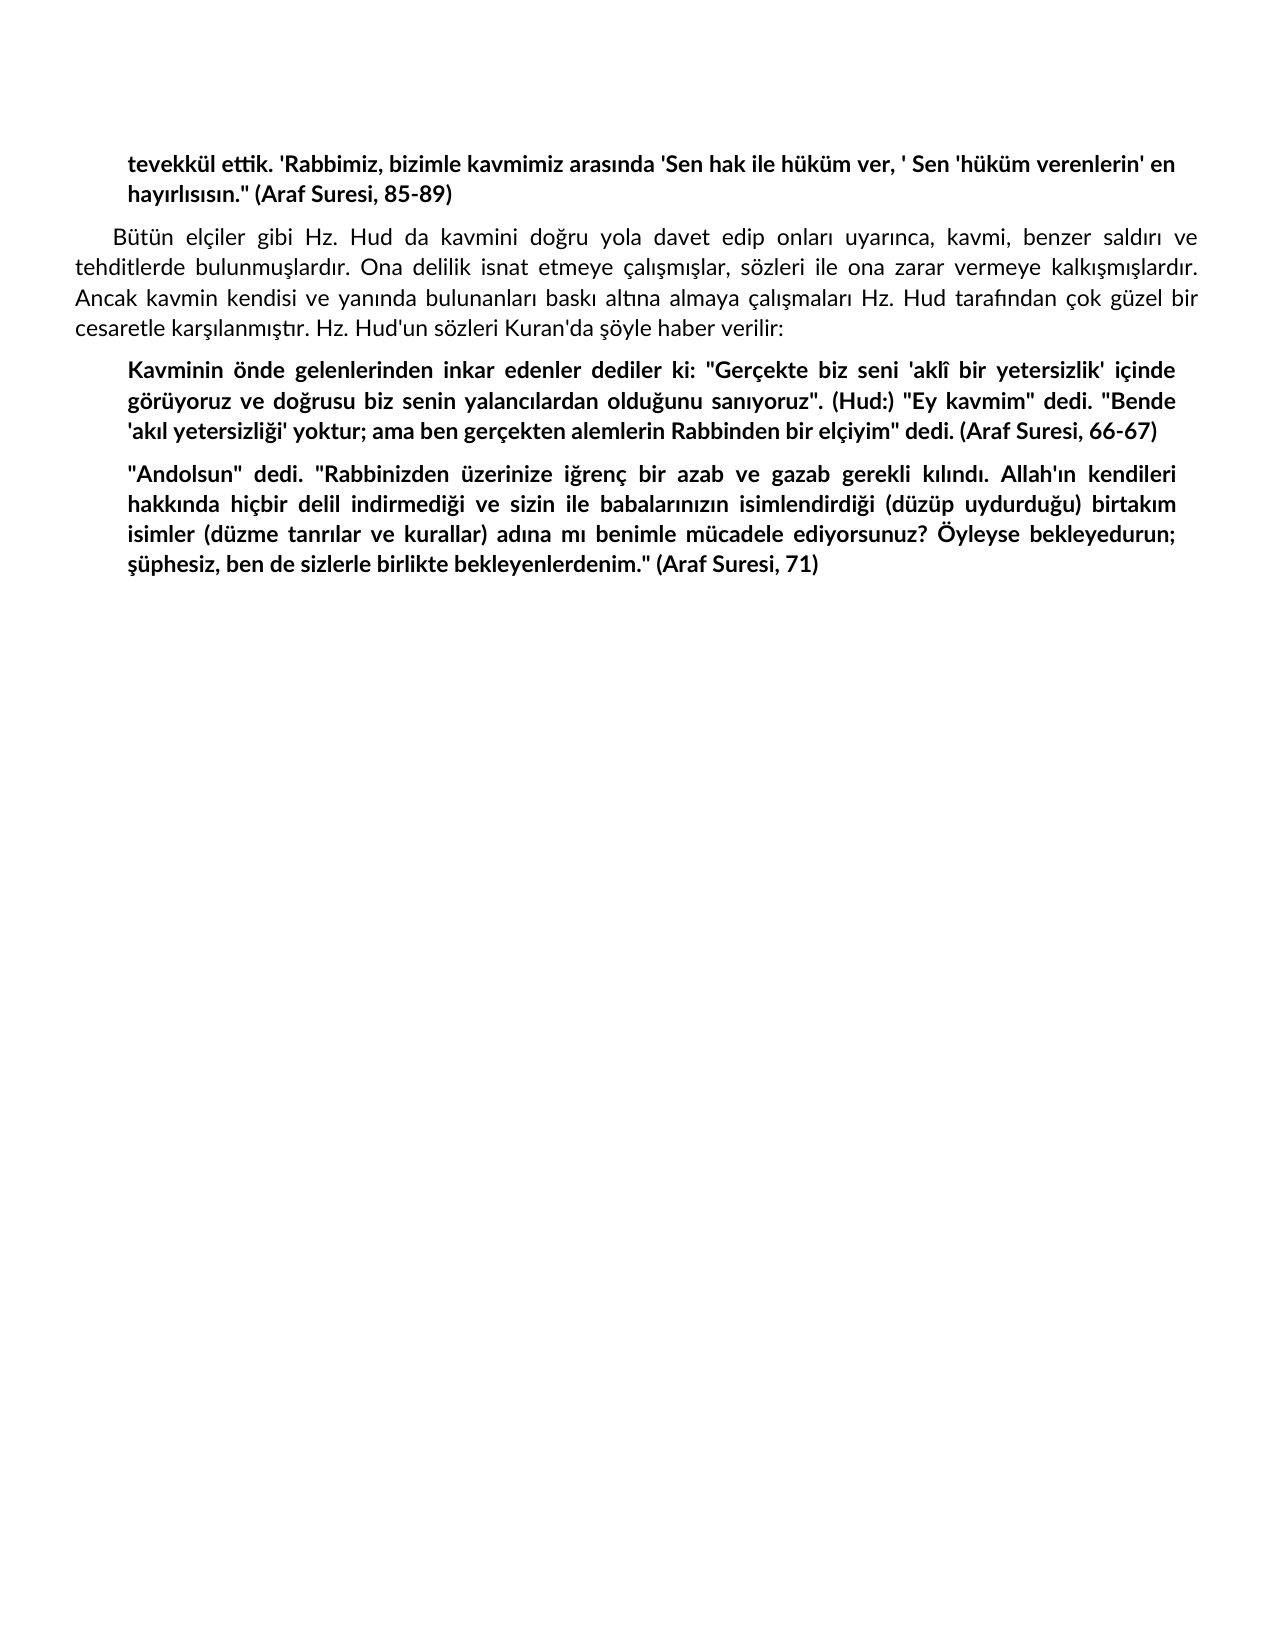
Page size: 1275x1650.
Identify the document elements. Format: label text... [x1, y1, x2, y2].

text tevekkül ettik. 'Rabbimiz, bizimle kavmimiz arasında 'Sen hak ile hüküm ver, ' Sen 'hüküm verenlerin' en hayırlısısın." (Araf Suresi, 85-89) [127, 150, 1177, 208]
text "Andolsun" dedi. "Rabbinizden üzerinize iğrenç bir azab ve gazab gerekli kılındı. Allah'ın kendileri hakkında hiçbir delil indirmediği ve sizin ile babalarınızın isimlendirdiği (düzüp uydurduğu) birtakım isimler (düzme tanrılar ve kurallar) adına mı benimle mücadele ediyorsunuz? Öyleyse bekleyedurun; şüphesiz, ben de sizlerle birlikte bekleyenlerdenim." (Araf Suresi, 71) [127, 459, 1177, 577]
text Bütün elçiler gibi Hz. Hud da kavmini doğru yola davet edip onları uyarınca, kavmi, benzer saldırı ve tehditlerde bulunmuşlardır. Ona delilik isnat etmeye çalışmışlar, sözleri ile ona zarar vermeye kalkışmışlardır. Ancak kavmin kendisi ve yanında bulunanları baskı altına almaya çalışmaları Hz. Hud tarafından çok güzel bir cesaretle karşılanmıştır. Hz. Hud'un sözleri Kuran'da şöyle haber verilir: [75, 223, 1200, 341]
text Kavminin önde gelenlerinden inkar edenler dediler ki: "Gerçekte biz seni 'aklî bir yetersizlik' içinde görüyoruz ve doğrusu biz senin yalancılardan olduğunu sanıyoruz". (Hud:) "Ey kavmim" dedi. "Bende 'akıl yetersizliği' yoktur; ama ben gerçekten alemlerin Rabbinden bir elçiyim" dedi. (Araf Suresi, 66-67) [127, 356, 1177, 444]
